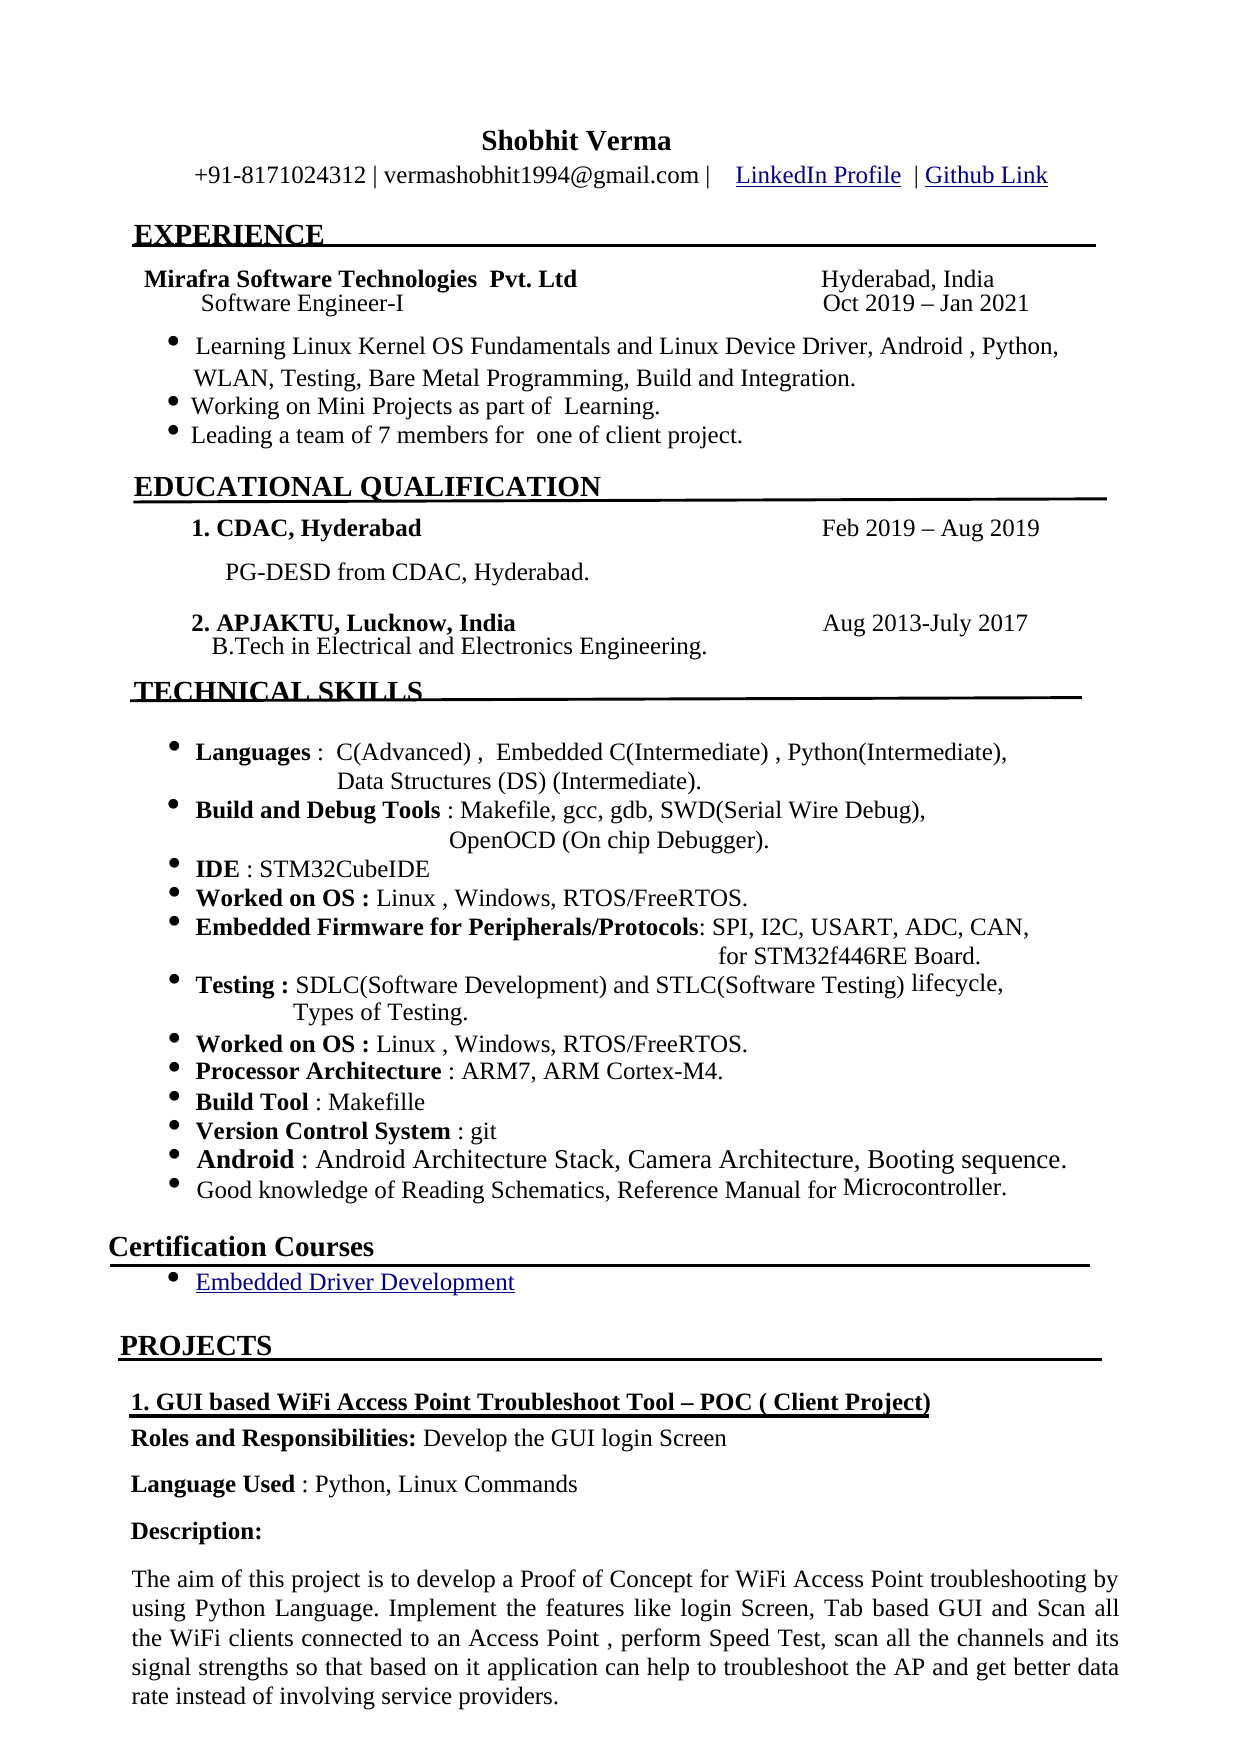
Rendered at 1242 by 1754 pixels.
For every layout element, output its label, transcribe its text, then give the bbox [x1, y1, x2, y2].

text The aim of this project is to develop a Proof of Concept for WiFi Access Point troubleshooting by using Python Language. Implement the features like login Screen, Tab based GUI and Scan all the WiFi clients connected to an Access Point , perform Speed Test, scan all the channels and its signal strengths so that based on it application can help to troubleshoot the AP and get better data rate instead of involving service providers. [131, 1564, 1121, 1710]
list Version Control System : git [168, 1115, 1127, 1144]
text Roles and Responsibilities: Develop the GUI login Screen [131, 1423, 1127, 1452]
list Certification Courses [108, 1232, 1127, 1261]
list Testing : SDLC(Software Development) and STLC(Software Testing) lifecycle, [168, 969, 1127, 998]
list IDE : STM32CubeIDE [168, 853, 1127, 882]
list Leading a team of 7 members for one of client project. [167, 421, 1127, 450]
text Description: [131, 1516, 1127, 1544]
list Worked on OS : Linux , Windows, RTOS/FreeRTOS. [168, 882, 1127, 911]
list for STM32f446RE Board. [168, 940, 1127, 969]
text Shobhit Verma [108, 123, 710, 156]
text EXPERIENCE [134, 217, 1127, 250]
text 2. APJAKTU, Lucknow, India Aug 2013-July 2017 [191, 607, 1127, 636]
list Android : Android Architecture Stack, Camera Architecture, Booting sequence. [168, 1144, 1127, 1173]
list Embedded Firmware for Peripherals/Protocols: SPI, I2C, USART, ADC, CAN, [168, 911, 1127, 940]
text Language Used : Python, Linux Commands [131, 1469, 1127, 1498]
text EDUCATIONAL QUALIFICATION [134, 469, 1127, 503]
list Build Tool : Makefille [168, 1086, 1127, 1115]
text 1. CDAC, Hyderabad Feb 2019 – Aug 2019 [191, 513, 1127, 542]
list Languages : C(Advanced) , Embedded C(Intermediate) , Python(Intermediate), [168, 736, 1127, 765]
text B.Tech in Electrical and Electronics Engineering. [211, 636, 1127, 661]
list Build and Debug Tools : Makefile, gcc, gdb, SWD(Serial Wire Debug), [167, 794, 1139, 823]
list Embedded Driver Development [167, 1267, 1127, 1296]
text PROJECTS [120, 1331, 1127, 1360]
list Good knowledge of Reading Schematics, Reference Manual for Microcontroller. [168, 1173, 1127, 1203]
list Data Structures (DS) (Intermediate). [168, 765, 1127, 794]
list Types of Testing. [168, 998, 1127, 1028]
list WLAN, Testing, Bare Metal Programming, Build and Integration. [143, 363, 1127, 391]
list Processor Architecture : ARM7, ARM Cortex-M4. [168, 1057, 1127, 1086]
text PG-DESD from CDAC, Hyderabad. [225, 557, 1127, 585]
list Working on Mini Projects as part of Learning. [167, 391, 1127, 421]
list OpenOCD (On chip Debugger). [155, 823, 1139, 853]
text +91-8171024312 | vermashobhit1994@gmail.com | LinkedIn Profile | Github Link [133, 159, 1109, 188]
list Learning Linux Kernel OS Fundamentals and Linux Device Driver, Android , Python, [143, 328, 1127, 363]
text TECHNICAL SKILLS [134, 674, 1127, 707]
text Software Engineer-I Oct 2019 – Jan 2021 [153, 292, 1077, 317]
text 1. GUI based WiFi Access Point Troubleshoot Tool – POC ( Client Project) [131, 1387, 1127, 1416]
text Mirafra Software Technologies Pvt. Ltd Hyderabad, India [144, 263, 1127, 292]
list Worked on OS : Linux , Windows, RTOS/FreeRTOS. [168, 1028, 1127, 1057]
